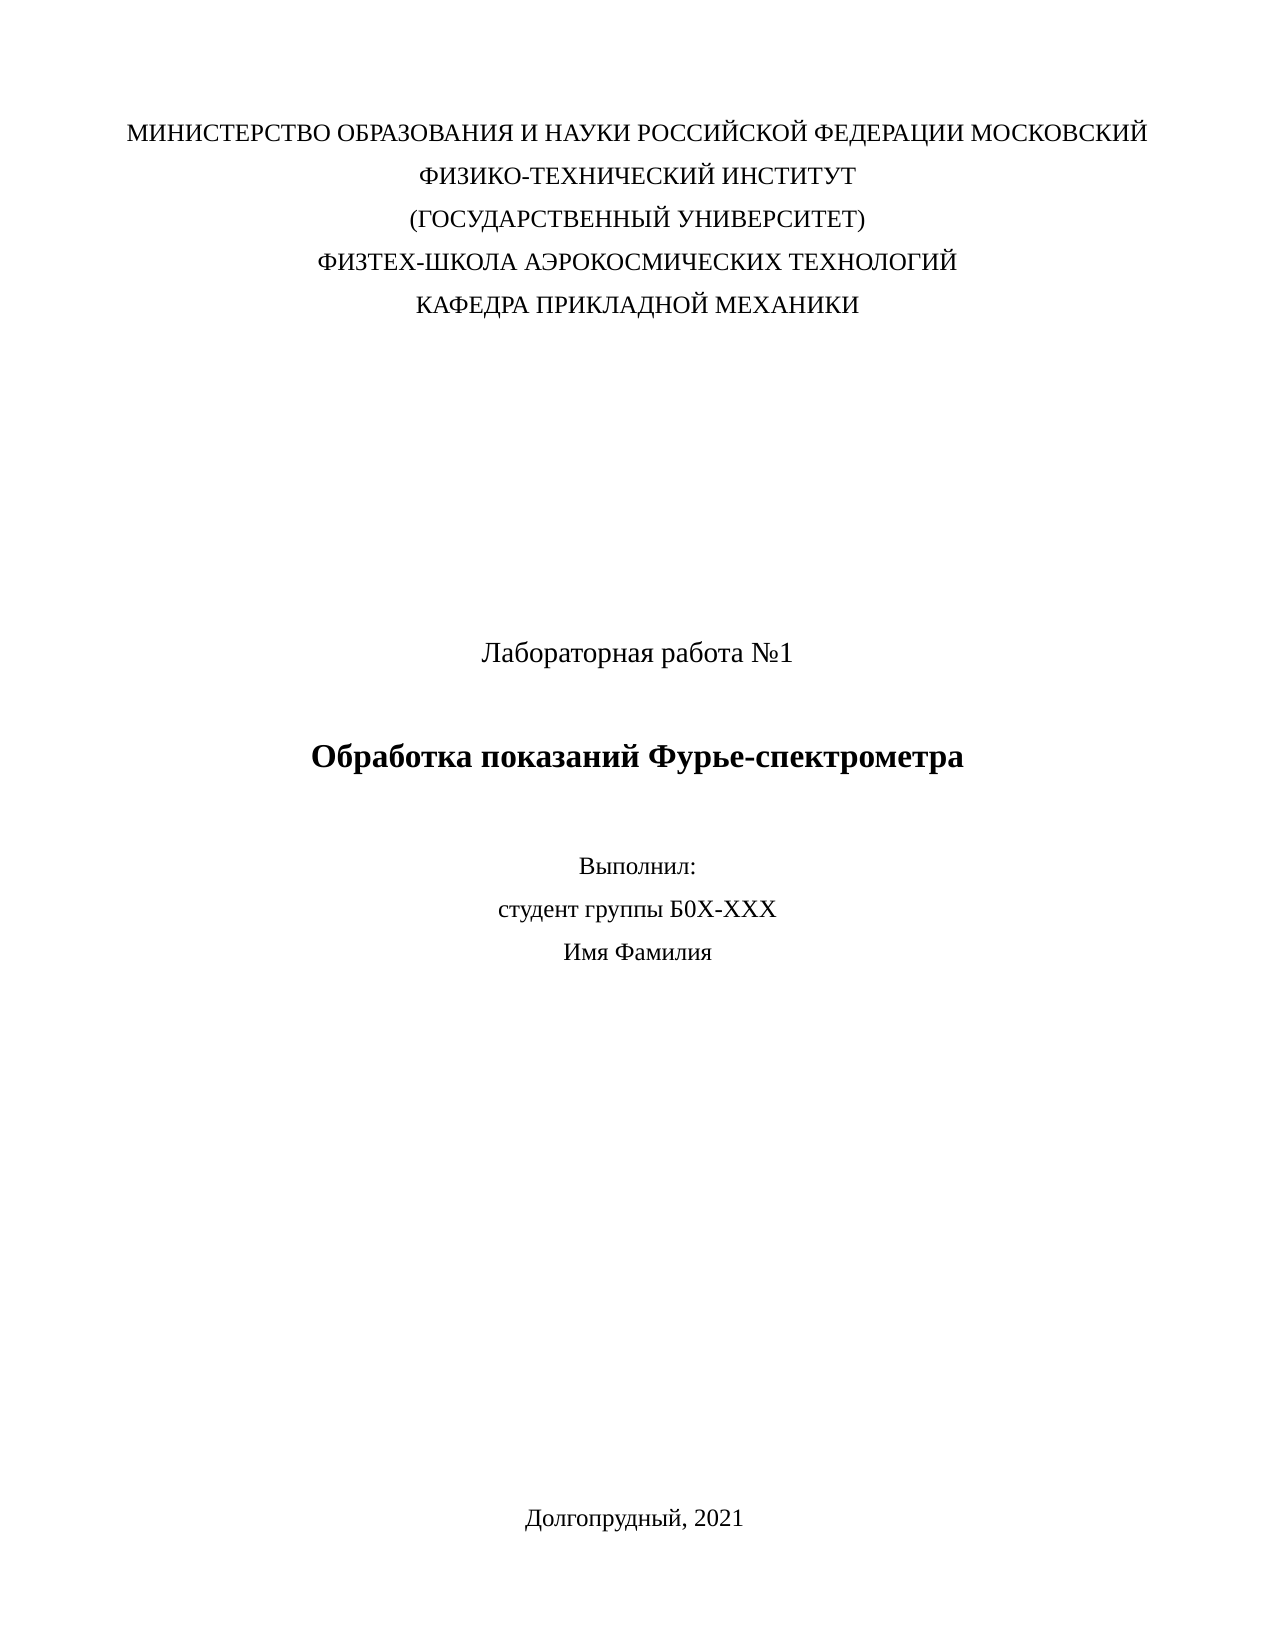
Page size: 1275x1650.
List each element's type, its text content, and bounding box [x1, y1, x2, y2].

text Лабораторная работа №1 [118, 636, 1157, 669]
text КАФЕДРА ПРИКЛАДНОЙ МЕХАНИКИ [118, 291, 1157, 319]
text Обработка показаний Фурье-спектрометра [118, 736, 1157, 774]
text МИНИСТЕРСТВО ОБРАЗОВАНИЯ И НАУКИ РОССИЙСКОЙ ФЕДЕРАЦИИ МОСКОВСКИЙ ФИЗИКО-ТЕХНИЧЕСКИЙ ИНСТИТУТ [118, 118, 1157, 190]
text Имя Фамилия [118, 937, 1157, 966]
text (ГОСУДАРСТВЕННЫЙ УНИВЕРСИТЕТ) [118, 204, 1157, 233]
text студент группы Б0Х-ХХХ [118, 894, 1157, 923]
text Выполнил: [118, 851, 1157, 880]
text ФИЗТЕХ-ШКОЛА АЭРОКОСМИЧЕСКИХ ТЕХНОЛОГИЙ [118, 247, 1157, 276]
